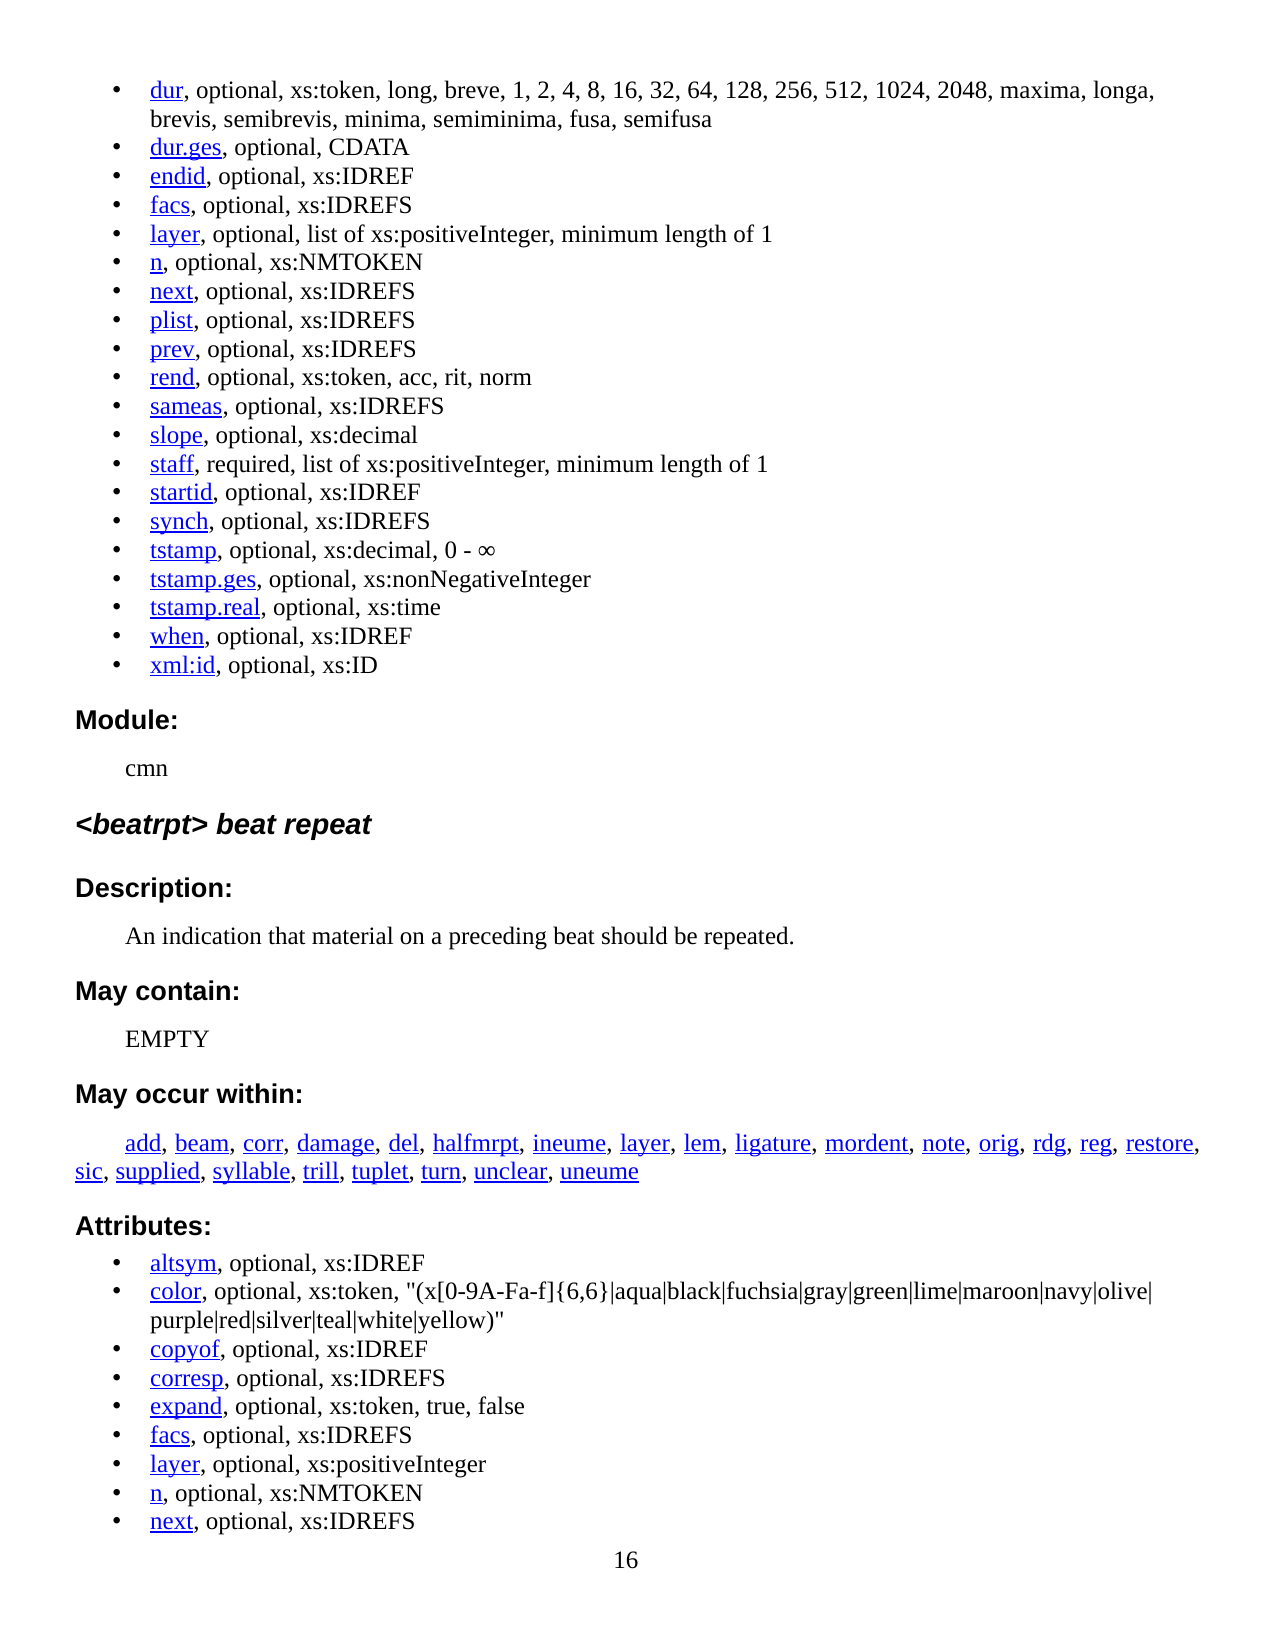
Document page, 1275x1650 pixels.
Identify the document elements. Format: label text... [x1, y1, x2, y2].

subtitle Description: [75, 872, 1200, 903]
subtitle Attributes: [75, 1210, 1200, 1241]
text EMPTY [75, 1024, 1200, 1053]
list layer, optional, list of xs:positiveInteger, minimum length of 1 [112, 219, 1200, 247]
list expand, optional, xs:token, true, false [112, 1391, 1200, 1420]
subtitle May occur within: [75, 1078, 1200, 1109]
text An indication that material on a preceding beat should be repeated. [75, 921, 1200, 950]
list n, optional, xs:NMTOKEN [112, 1478, 1200, 1506]
list prev, optional, xs:IDREFS [112, 334, 1200, 362]
list tstamp.real, optional, xs:time [112, 592, 1200, 621]
list when, optional, xs:IDREF [112, 621, 1200, 650]
list dur, optional, xs:token, long, breve, 1, 2, 4, 8, 16, 32, 64, 128, 256, 512, 1024, 2048, maxima, longa, brevis, semibrevis, minima, semiminima, fusa, semifusa [112, 75, 1200, 132]
list tstamp.ges, optional, xs:nonNegativeInteger [112, 564, 1200, 592]
list staff, required, list of xs:positiveInteger, minimum length of 1 [112, 449, 1200, 477]
text add, beam, corr, damage, del, halfmrpt, ineume, layer, lem, ligature, mordent, note, orig, rdg, reg, restore, sic, supplied, syllable, trill, tuplet, turn, unclear, uneume [75, 1128, 1200, 1185]
list corresp, optional, xs:IDREFS [112, 1363, 1200, 1391]
list copyof, optional, xs:IDREF [112, 1334, 1200, 1363]
subtitle May contain: [75, 975, 1200, 1006]
list plist, optional, xs:IDREFS [112, 305, 1200, 334]
list xml:id, optional, xs:ID [112, 650, 1200, 679]
list facs, optional, xs:IDREFS [112, 1420, 1200, 1449]
list dur.ges, optional, CDATA [112, 132, 1200, 161]
list next, optional, xs:IDREFS [112, 1506, 1200, 1535]
list next, optional, xs:IDREFS [112, 276, 1200, 305]
list color, optional, xs:token, "(x[0-9A-Fa-f]{6,6}|aqua|black|fuchsia|gray|green|lime|maroon|navy|olive|purple|red|silver|teal|white|yellow)" [112, 1276, 1200, 1334]
list endid, optional, xs:IDREF [112, 161, 1200, 190]
list n, optional, xs:NMTOKEN [112, 247, 1200, 276]
subtitle Module: [75, 704, 1200, 735]
list startid, optional, xs:IDREF [112, 477, 1200, 506]
list synch, optional, xs:IDREFS [112, 506, 1200, 535]
list slope, optional, xs:decimal [112, 420, 1200, 449]
list tstamp, optional, xs:decimal, 0 - ∞ [112, 535, 1200, 564]
subtitle <beatrpt> beat repeat [75, 807, 1200, 841]
list altsym, optional, xs:IDREF [112, 1248, 1200, 1276]
list layer, optional, xs:positiveInteger [112, 1449, 1200, 1478]
list facs, optional, xs:IDREFS [112, 190, 1200, 219]
list sameas, optional, xs:IDREFS [112, 391, 1200, 420]
text cmn [75, 753, 1200, 782]
list rend, optional, xs:token, acc, rit, norm [112, 362, 1200, 391]
